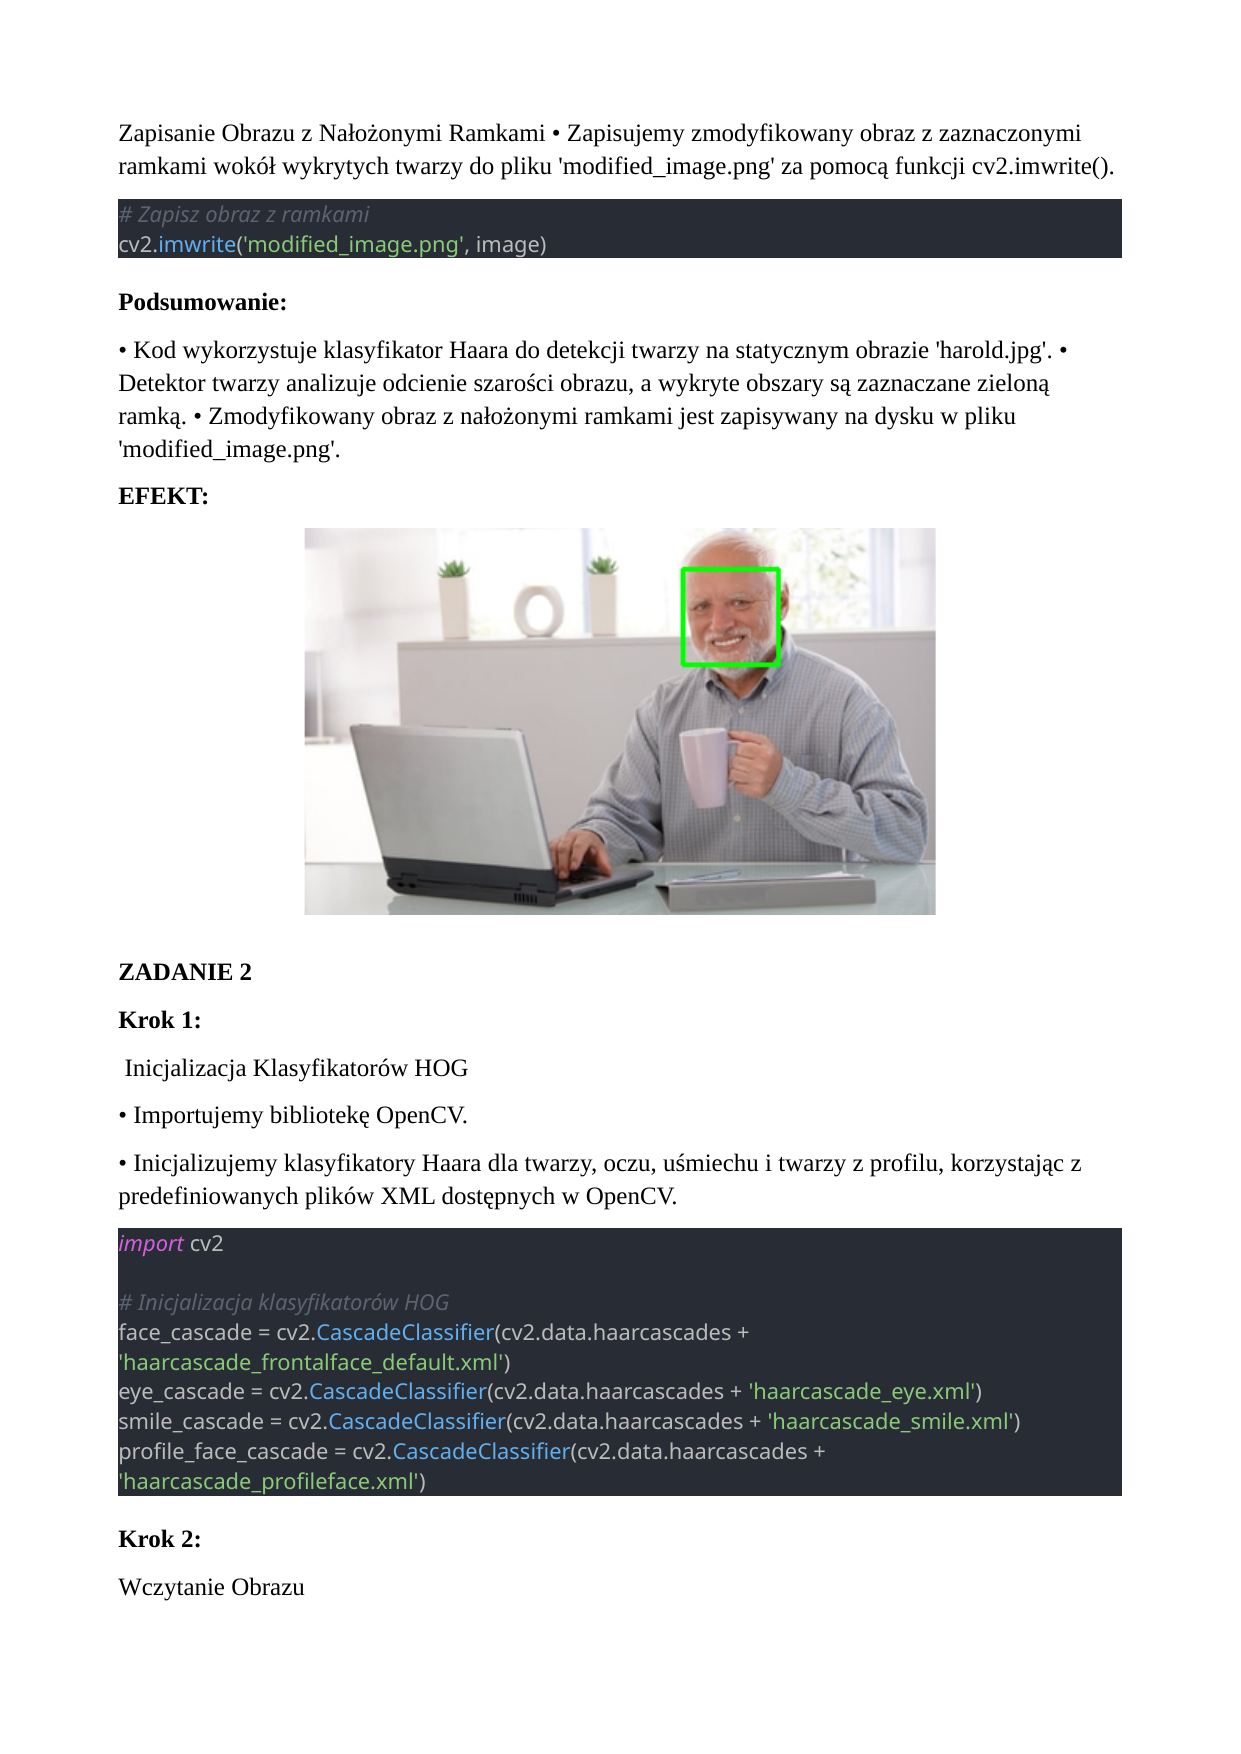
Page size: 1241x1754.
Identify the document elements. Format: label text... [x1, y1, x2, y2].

text Podsumowanie: [118, 287, 1122, 316]
picture [304, 528, 936, 915]
text • Importujemy bibliotekę OpenCV. [118, 1100, 1122, 1129]
text • Kod wykorzystuje klasyfikator Haara do detekcji twarzy na statycznym obrazie 'harold.jpg'. • Detektor twarzy analizuje odcienie szarości obrazu, a wykryte obszary są zaznaczane zieloną ramką. • Zmodyfikowany obraz z nałożonymi ramkami jest zapisywany na dysku w pliku 'modified_image.png'. [118, 335, 1122, 462]
text Krok 1: [118, 1005, 1122, 1034]
text # Zapisz obraz z ramkami cv2.imwrite('modified_image.png', image) [118, 199, 1122, 258]
text EFEKT: [118, 481, 1122, 510]
text Zapisanie Obrazu z Nałożonymi Ramkami • Zapisujemy zmodyfikowany obraz z zaznaczonymi ramkami wokół wykrytych twarzy do pliku 'modified_image.png' za pomocą funkcji cv2.imwrite(). [118, 118, 1122, 180]
text • Inicjalizujemy klasyfikatory Haara dla twarzy, oczu, uśmiechu i twarzy z profilu, korzystając z predefiniowanych plików XML dostępnych w OpenCV. [118, 1148, 1122, 1209]
text Wczytanie Obrazu [118, 1572, 1122, 1601]
text Krok 2: [118, 1524, 1122, 1553]
text import cv2 # Inicjalizacja klasyfikatorów HOG face_cascade = cv2.CascadeClassifier(cv2.data.haarcascades + 'haarcascade_frontalface_default.xml') eye_cascade = cv2.CascadeClassifier(cv2.data.haarcascades + 'haarcascade_eye.xml') smile_cascade = cv2.CascadeClassifier(cv2.data.haarcascades + 'haarcascade_smile.xml') profile_face_cascade = cv2.CascadeClassifier(cv2.data.haarcascades + 'haarcascade_profileface.xml') [118, 1228, 1122, 1496]
text ZADANIE 2 [118, 957, 1122, 986]
text Inicjalizacja Klasyfikatorów HOG [118, 1053, 1122, 1081]
